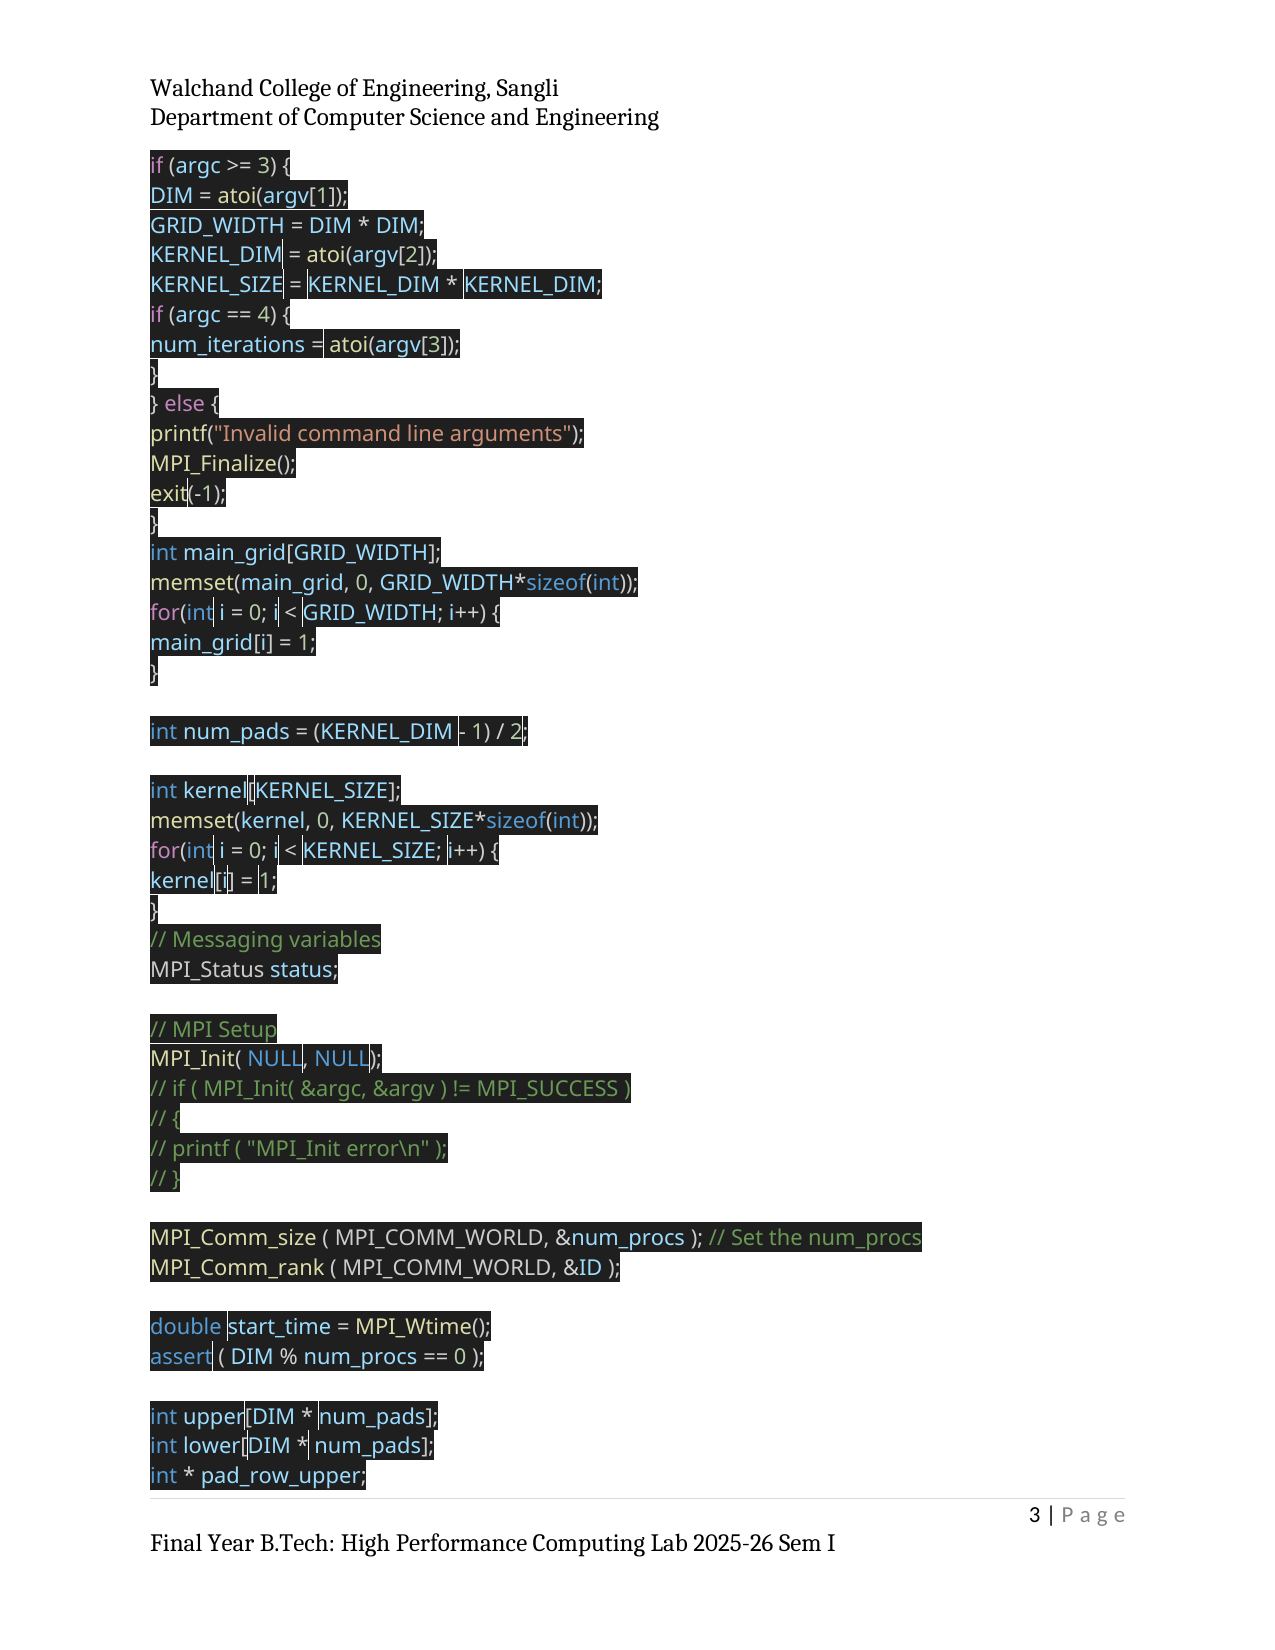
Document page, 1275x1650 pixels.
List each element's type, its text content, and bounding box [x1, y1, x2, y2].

text } else { [150, 388, 1125, 418]
text for(int i = 0; i < GRID_WIDTH; i++) { [150, 597, 1125, 627]
text double start_time = MPI_Wtime(); [150, 1311, 1125, 1341]
text num_iterations = atoi(argv[3]); [150, 329, 1125, 358]
text printf("Invalid command line arguments"); [150, 418, 1125, 448]
text main_grid[i] = 1; [150, 627, 1125, 656]
text MPI_Status status; [150, 954, 1125, 984]
text // printf ( "MPI_Init error\n" ); [150, 1133, 1125, 1163]
text memset(kernel, 0, KERNEL_SIZE*sizeof(int)); [150, 805, 1125, 835]
text MPI_Comm_rank ( MPI_COMM_WORLD, &ID ); [150, 1252, 1125, 1282]
text // Messaging variables [150, 924, 1125, 954]
text int kernel[KERNEL_SIZE]; [150, 775, 1125, 805]
text memset(main_grid, 0, GRID_WIDTH*sizeof(int)); [150, 567, 1125, 597]
text DIM = atoi(argv[1]); [150, 180, 1125, 209]
text int num_pads = (KERNEL_DIM - 1) / 2; [150, 716, 1125, 746]
text int lower[DIM * num_pads]; [150, 1430, 1125, 1460]
text // if ( MPI_Init( &argc, &argv ) != MPI_SUCCESS ) [150, 1073, 1125, 1103]
text } [150, 507, 1125, 537]
text int * pad_row_upper; [150, 1460, 1125, 1490]
text // } [150, 1163, 1125, 1192]
text // { [150, 1103, 1125, 1133]
text MPI_Init( NULL, NULL); [150, 1043, 1125, 1073]
text } [150, 358, 1125, 388]
text if (argc == 4) { [150, 299, 1125, 329]
text MPI_Comm_size ( MPI_COMM_WORLD, &num_procs ); // Set the num_procs [150, 1222, 1125, 1252]
text KERNEL_SIZE = KERNEL_DIM * KERNEL_DIM; [150, 269, 1125, 299]
text MPI_Finalize(); [150, 448, 1125, 478]
text } [150, 894, 1125, 924]
text assert ( DIM % num_procs == 0 ); [150, 1341, 1125, 1371]
text KERNEL_DIM = atoi(argv[2]); [150, 239, 1125, 269]
text exit(-1); [150, 478, 1125, 507]
text } [150, 656, 1125, 686]
text if (argc >= 3) { [150, 150, 1125, 180]
text // MPI Setup [150, 1014, 1125, 1043]
text kernel[i] = 1; [150, 865, 1125, 894]
text int main_grid[GRID_WIDTH]; [150, 537, 1125, 567]
text GRID_WIDTH = DIM * DIM; [150, 209, 1125, 239]
text for(int i = 0; i < KERNEL_SIZE; i++) { [150, 835, 1125, 865]
text int upper[DIM * num_pads]; [150, 1401, 1125, 1430]
